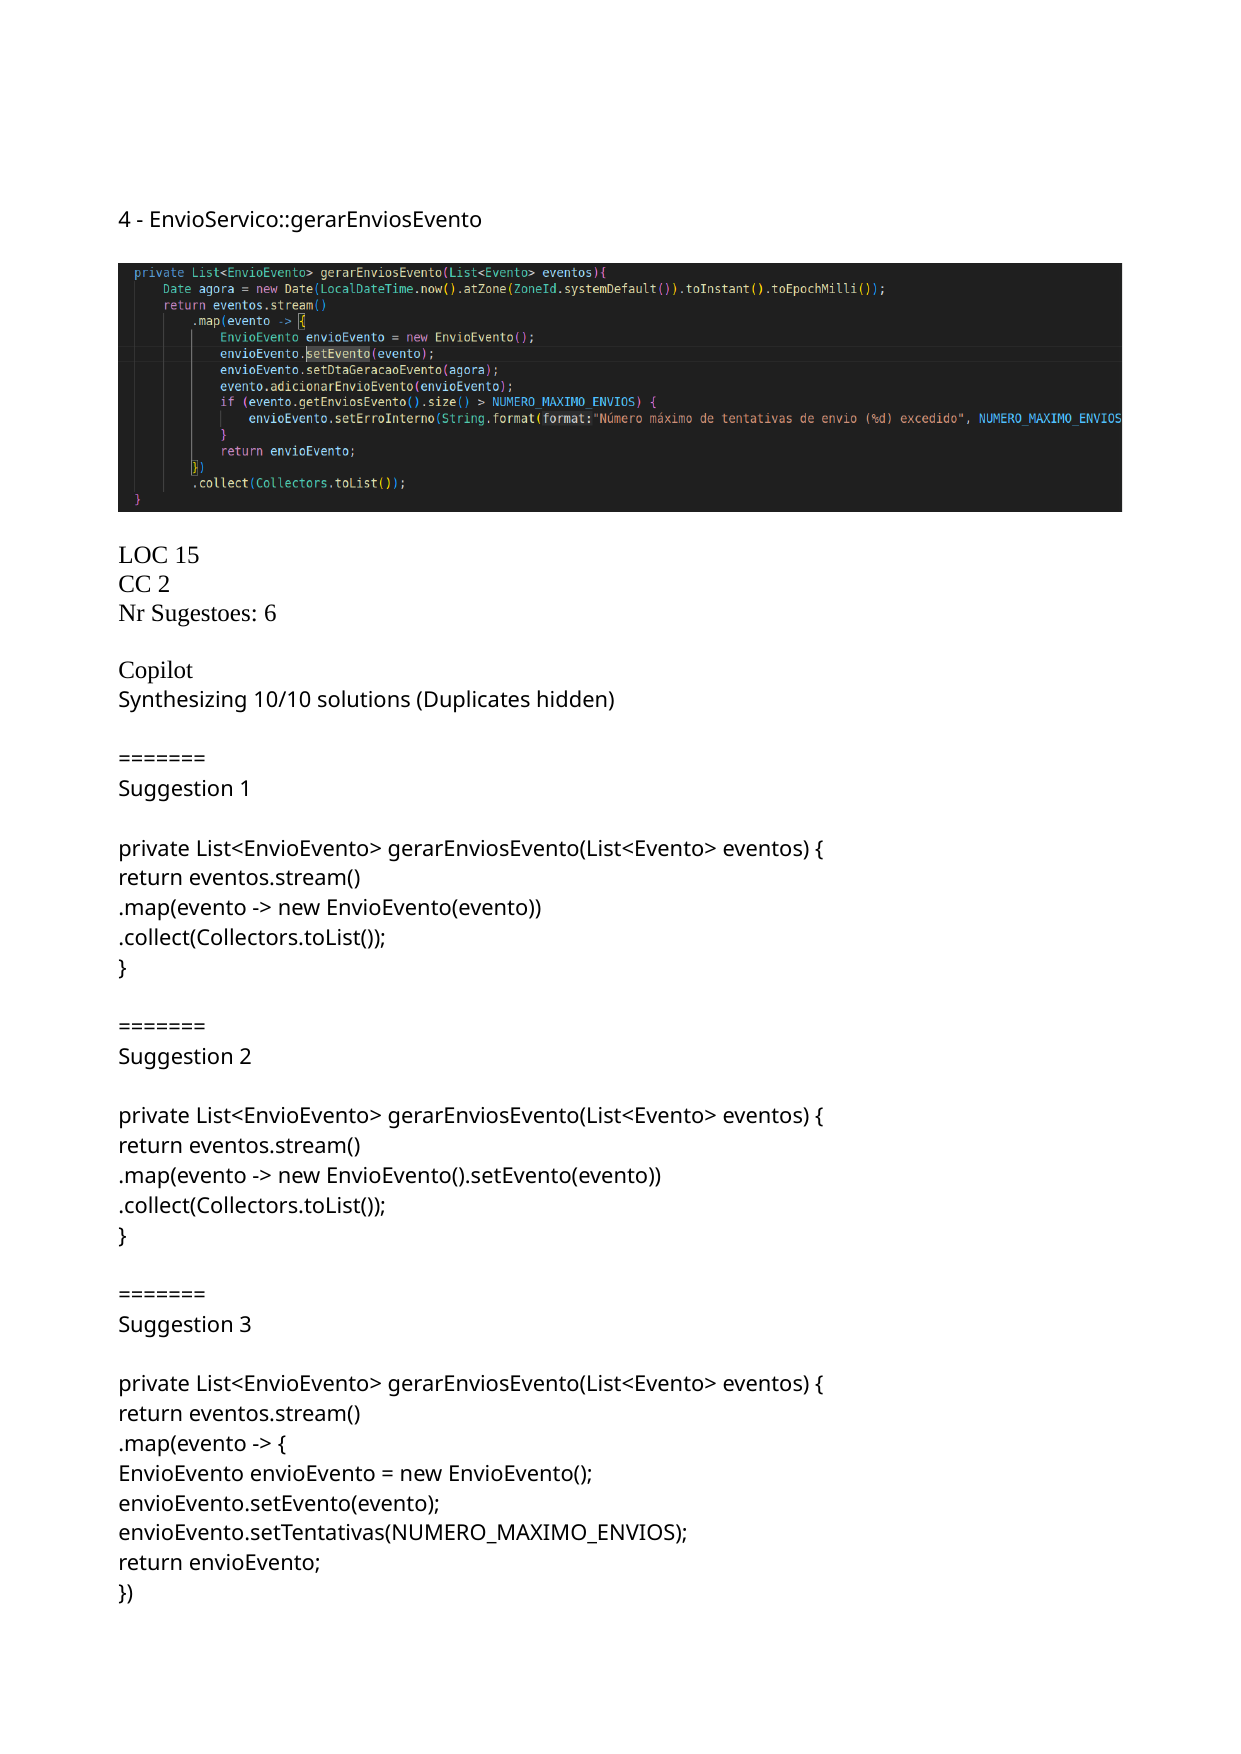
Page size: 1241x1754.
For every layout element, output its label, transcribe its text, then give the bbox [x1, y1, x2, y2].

text }) [118, 1577, 1122, 1607]
text Copilot [118, 655, 1122, 684]
text .map(evento -> new EnvioEvento(evento)) [118, 892, 1122, 922]
text private List<EnvioEvento> gerarEnviosEvento(List<Evento> eventos) { [118, 1368, 1122, 1398]
text return eventos.stream() [118, 1398, 1122, 1428]
text Suggestion 1 [118, 773, 1122, 803]
text .map(evento -> { [118, 1428, 1122, 1458]
text } [118, 952, 1122, 982]
text ======= [118, 1279, 1122, 1309]
text private List<EnvioEvento> gerarEnviosEvento(List<Evento> eventos) { [118, 833, 1122, 862]
text .collect(Collectors.toList()); [118, 1190, 1122, 1220]
text Nr Sugestoes: 6 [118, 598, 1122, 626]
text } [118, 1220, 1122, 1249]
text envioEvento.setEvento(evento); [118, 1488, 1122, 1517]
text Suggestion 2 [118, 1041, 1122, 1071]
text CC 2 [118, 569, 1122, 598]
text return eventos.stream() [118, 862, 1122, 892]
text private List<EnvioEvento> gerarEnviosEvento(List<Evento> eventos) { [118, 1101, 1122, 1130]
text return envioEvento; [118, 1547, 1122, 1577]
text 4 - EnvioServico::gerarEnviosEvento [118, 204, 1122, 234]
text LOC 15 [118, 540, 1122, 569]
text envioEvento.setTentativas(NUMERO_MAXIMO_ENVIOS); [118, 1517, 1122, 1547]
picture [118, 263, 1123, 512]
text ======= [118, 1011, 1122, 1041]
text Suggestion 3 [118, 1309, 1122, 1339]
text .map(evento -> new EnvioEvento().setEvento(evento)) [118, 1160, 1122, 1190]
text ======= [118, 743, 1122, 773]
text Synthesizing 10/10 solutions (Duplicates hidden) [118, 684, 1122, 714]
text .collect(Collectors.toList()); [118, 922, 1122, 952]
text EnvioEvento envioEvento = new EnvioEvento(); [118, 1458, 1122, 1488]
text return eventos.stream() [118, 1130, 1122, 1160]
